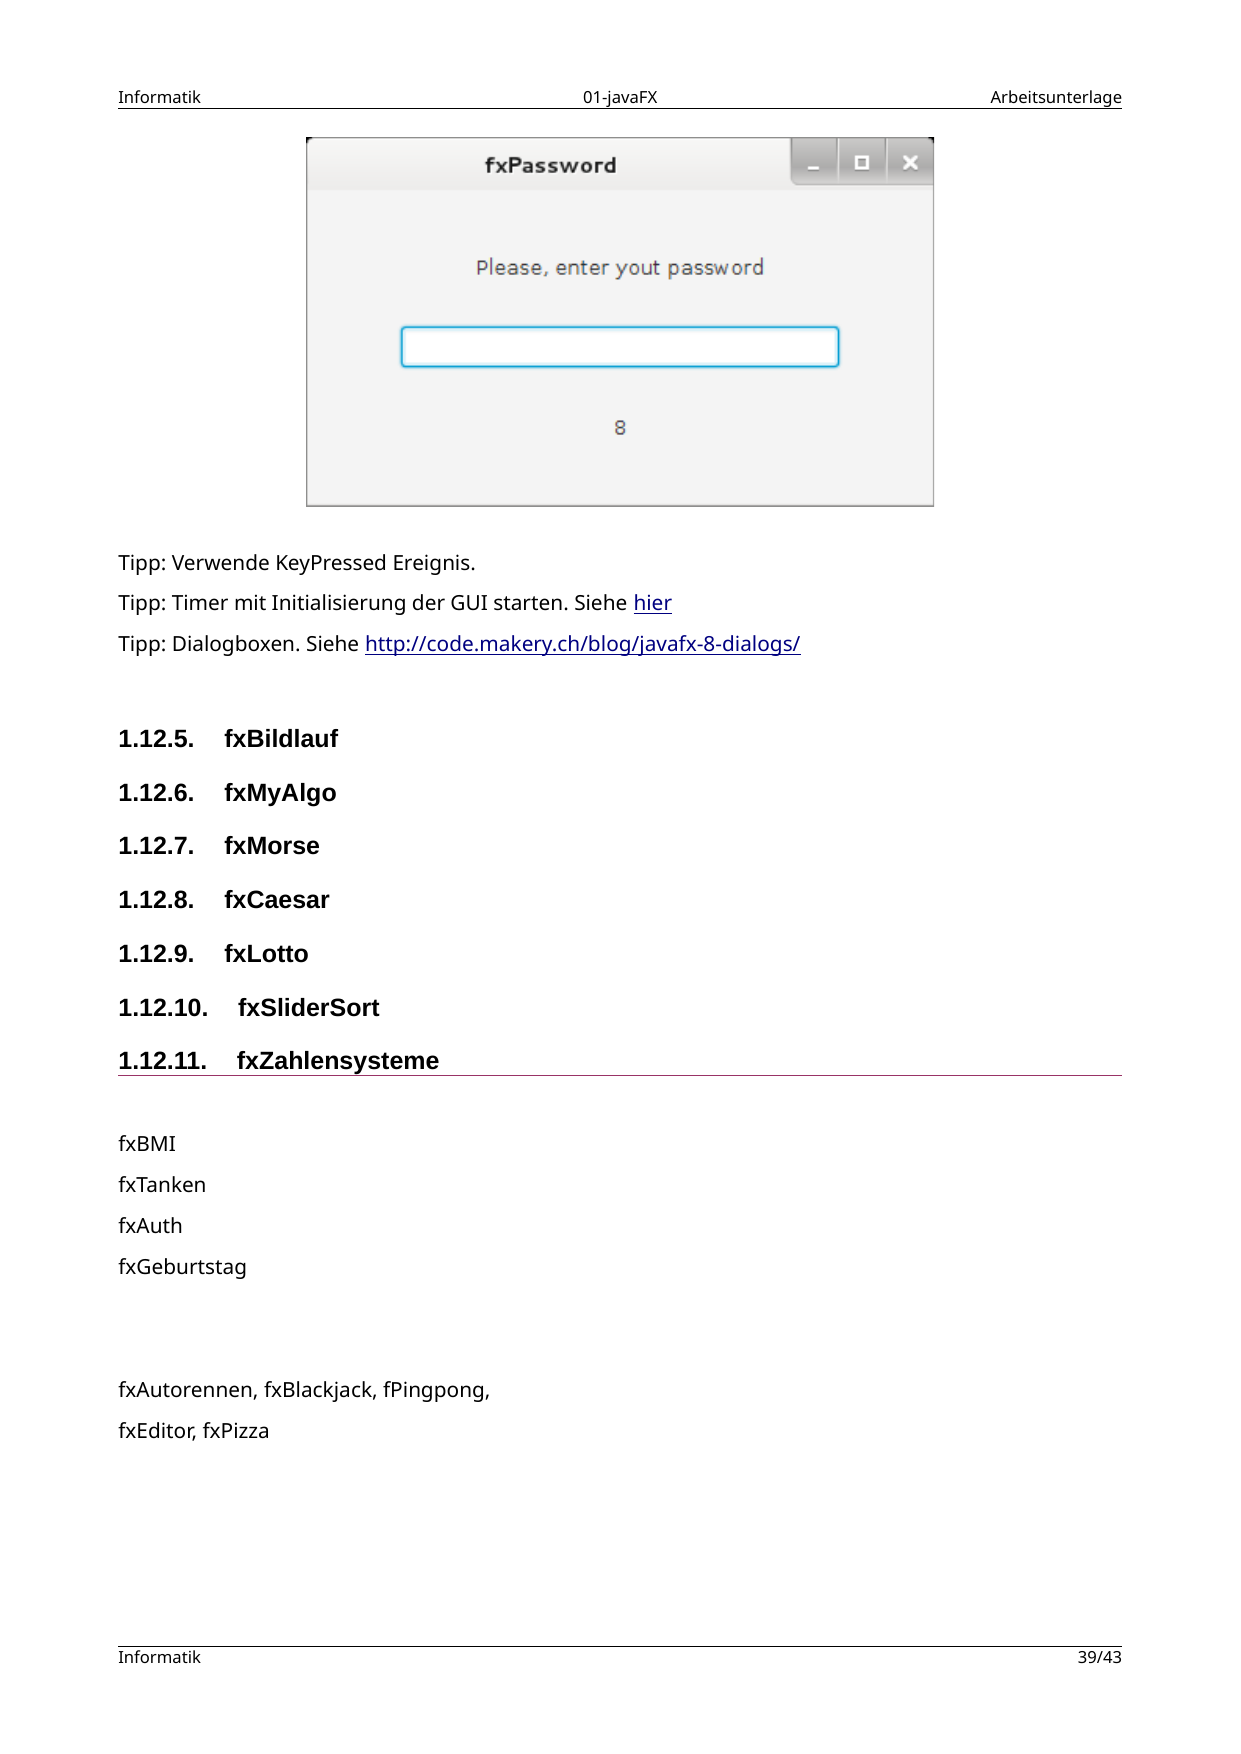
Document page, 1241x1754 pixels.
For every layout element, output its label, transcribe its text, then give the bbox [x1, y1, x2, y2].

text fxEditor, fxPizza [118, 1416, 1122, 1444]
subtitle fxCaesar [118, 885, 1122, 914]
text fxBMI [118, 1129, 1122, 1158]
text fxTanken [118, 1171, 1122, 1199]
subtitle fxBildlauf [118, 724, 1122, 753]
text Tipp: Verwende KeyPressed Ereignis. [118, 548, 1122, 576]
text Tipp: Timer mit Initialisierung der GUI starten. Siehe hier [118, 588, 1122, 617]
text fxGeburtstag [118, 1252, 1122, 1281]
subtitle fxSliderSort [118, 993, 1122, 1021]
text fxAuth [118, 1211, 1122, 1240]
subtitle fxMorse [118, 831, 1122, 860]
text Tipp: Dialogboxen. Siehe http://code.makery.ch/blog/javafx-8-dialogs/ [118, 629, 1122, 658]
subtitle fxZahlensysteme [118, 1046, 1122, 1075]
text fxAutorennen, fxBlackjack, fPingpong, [118, 1375, 1122, 1404]
subtitle fxLotto [118, 939, 1122, 968]
subtitle fxMyAlgo [118, 778, 1122, 806]
picture [306, 137, 935, 507]
